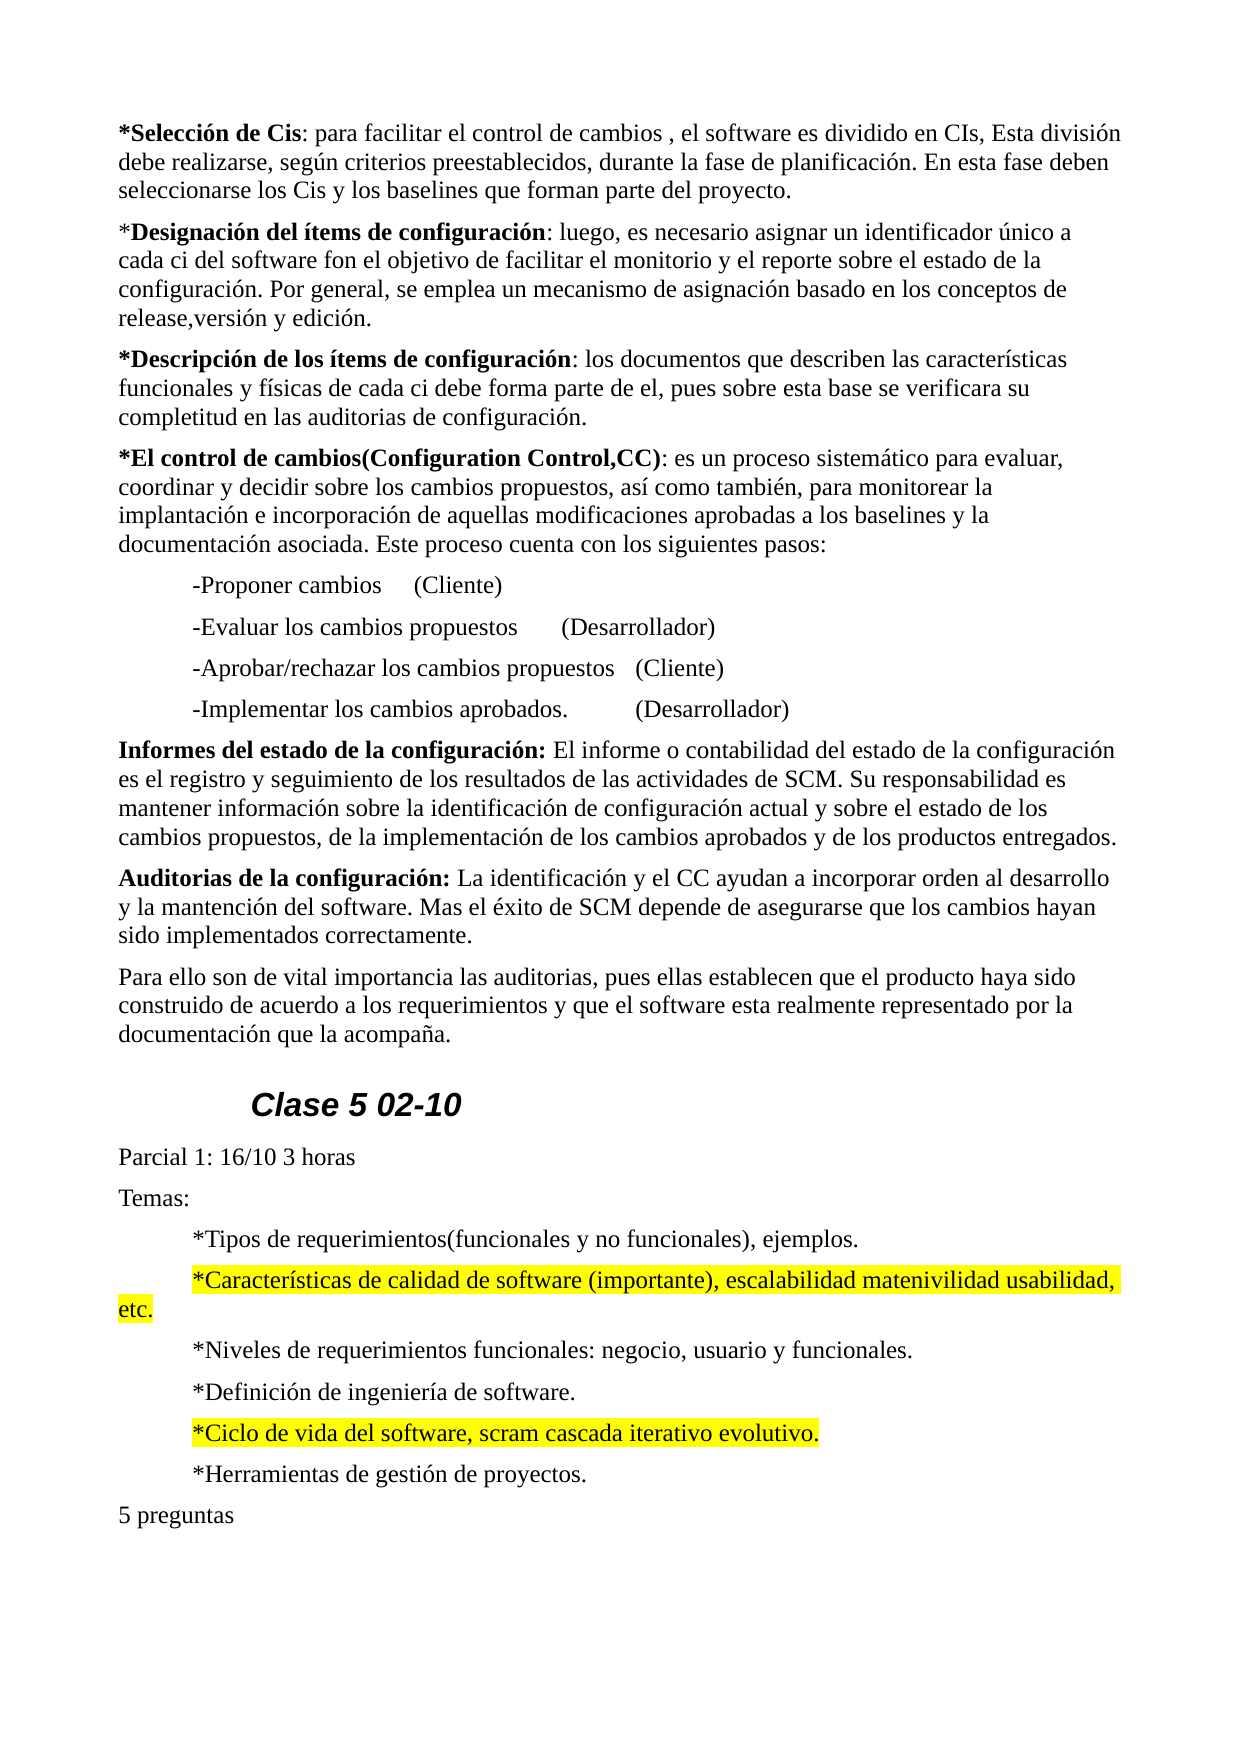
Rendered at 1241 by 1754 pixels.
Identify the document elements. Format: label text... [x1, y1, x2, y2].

text *Ciclo de vida del software, scram cascada iterativo evolutivo. [118, 1418, 1122, 1447]
text -Evaluar los cambios propuestos (Desarrollador) [118, 612, 1122, 641]
subtitle Clase 5 02-10 [250, 1085, 1122, 1124]
text -Proponer cambios (Cliente) [118, 571, 1122, 599]
text -Aprobar/rechazar los cambios propuestos (Cliente) [118, 653, 1122, 682]
text *Herramientas de gestión de proyectos. [118, 1459, 1122, 1488]
text *Selección de Cis: para facilitar el control de cambios , el software es dividido en CIs, Esta división debe realizarse, según criterios preestablecidos, durante la fase de planificación. En esta fase deben seleccionarse los Cis y los baselines que forman parte del proyecto. [118, 118, 1122, 204]
text Temas: [118, 1183, 1122, 1212]
text *El control de cambios(Configuration Control,CC): es un proceso sistemático para evaluar, coordinar y decidir sobre los cambios propuestos, así como también, para monitorear la implantación e incorporación de aquellas modificaciones aprobadas a los baselines y la documentación asociada. Este proceso cuenta con los siguientes pasos: [118, 443, 1122, 558]
text *Descripción de los ítems de configuración: los documentos que describen las características funcionales y físicas de cada ci debe forma parte de el, pues sobre esta base se verificara su completitud en las auditorias de configuración. [118, 344, 1122, 431]
text -Implementar los cambios aprobados. (Desarrollador) [118, 694, 1122, 723]
text Informes del estado de la configuración: El informe o contabilidad del estado de la configuración es el registro y seguimiento de los resultados de las actividades de SCM. Su responsabilidad es mantener información sobre la identificación de configuración actual y sobre el estado de los cambios propuestos, de la implementación de los cambios aprobados y de los productos entregados. [118, 736, 1122, 851]
text *Niveles de requerimientos funcionales: negocio, usuario y funcionales. [118, 1335, 1122, 1364]
text Auditorias de la configuración: La identificación y el CC ayudan a incorporar orden al desarrollo y la mantención del software. Mas el éxito de SCM depende de asegurarse que los cambios hayan sido implementados correctamente. [118, 863, 1122, 949]
text Parcial 1: 16/10 3 horas [118, 1142, 1122, 1170]
text *Características de calidad de software (importante), escalabilidad matenivilidad usabilidad, etc. [118, 1265, 1122, 1323]
text *Designación del ítems de configuración: luego, es necesario asignar un identificador único a cada ci del software fon el objetivo de facilitar el monitorio y el reporte sobre el estado de la configuración. Por general, se emplea un mecanismo de asignación basado en los conceptos de release,versión y edición. [118, 217, 1122, 332]
text 5 preguntas [118, 1500, 1122, 1529]
text *Tipos de requerimientos(funcionales y no funcionales), ejemplos. [118, 1224, 1122, 1253]
text Para ello son de vital importancia las auditorias, pues ellas establecen que el producto haya sido construido de acuerdo a los requerimientos y que el software esta realmente representado por la documentación que la acompaña. [118, 962, 1122, 1048]
text *Definición de ingeniería de software. [118, 1377, 1122, 1405]
